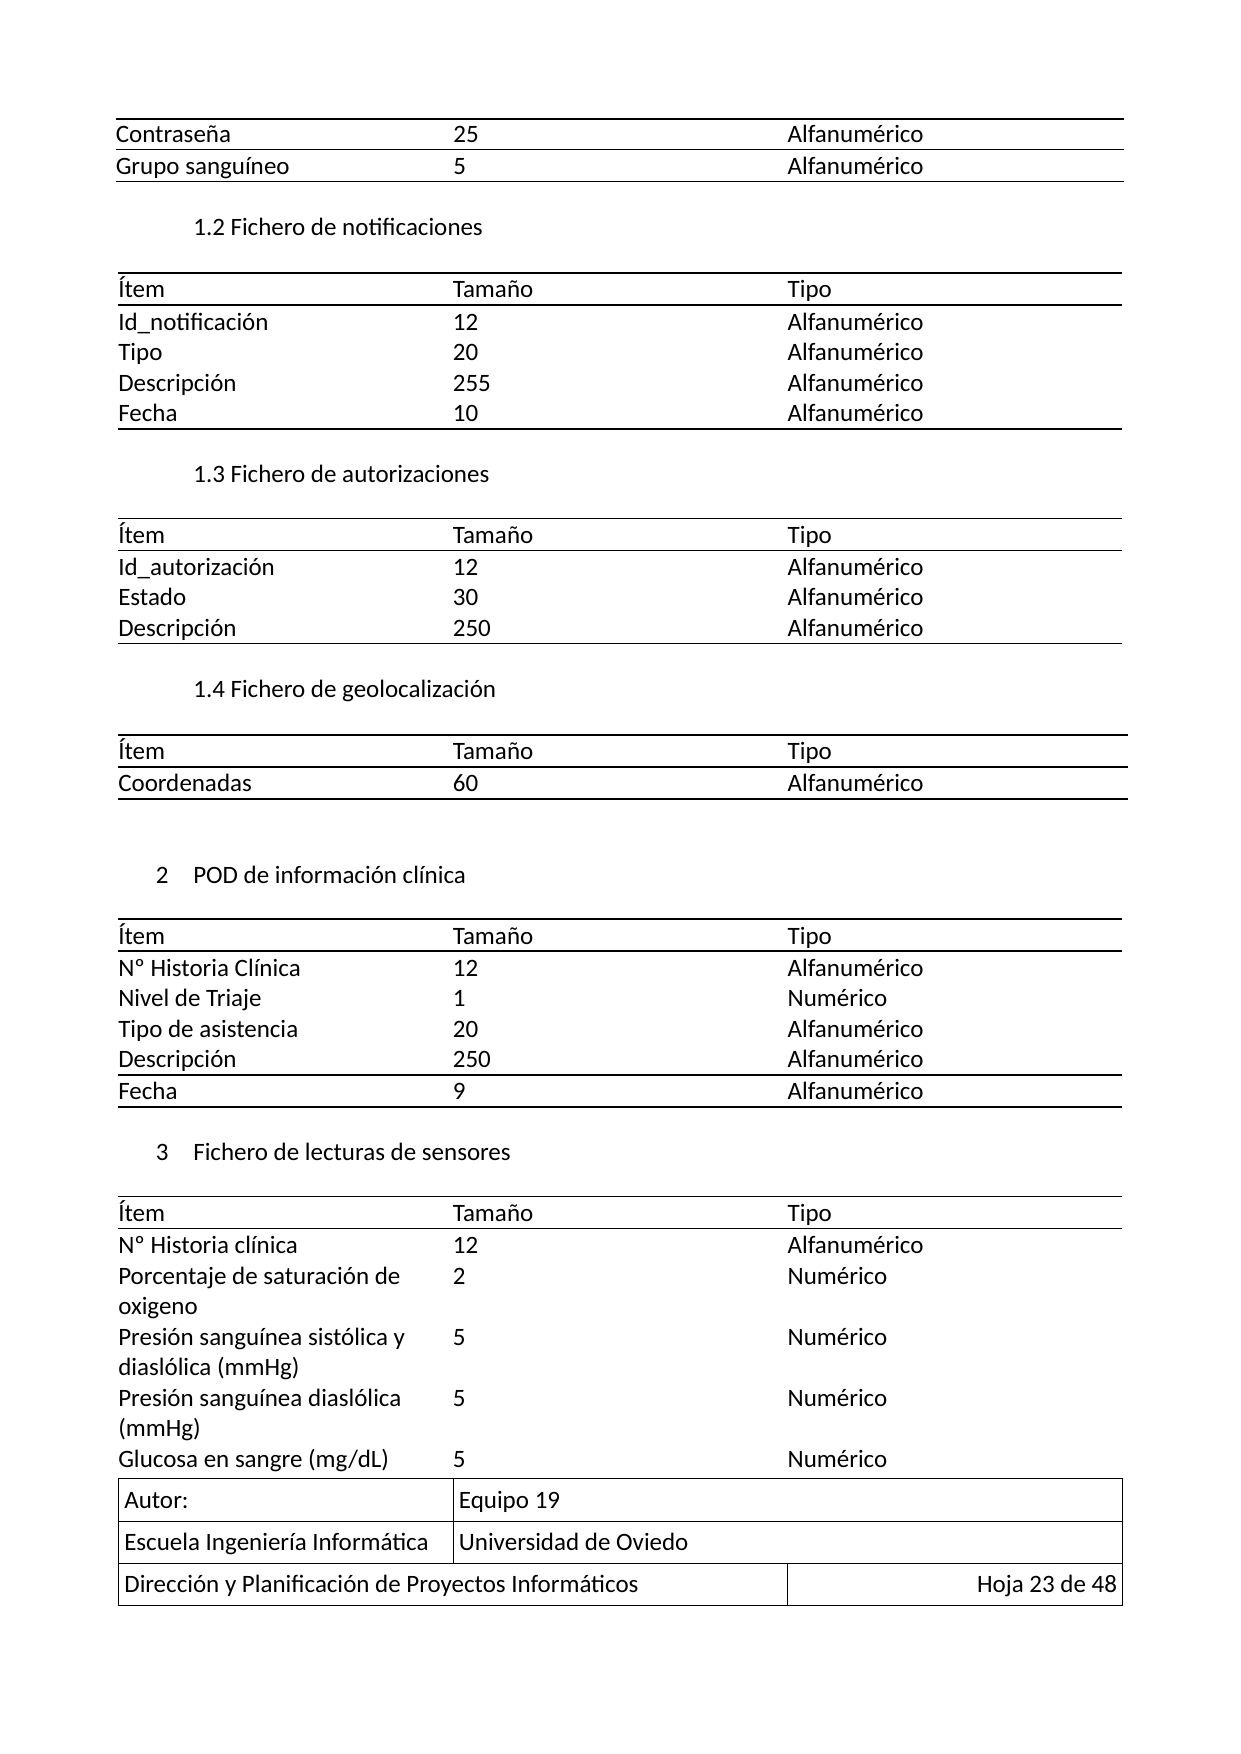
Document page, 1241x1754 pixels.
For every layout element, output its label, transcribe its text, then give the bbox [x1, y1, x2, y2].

list Fichero de lecturas de sensores [156, 1136, 1122, 1167]
list Fichero de autorizaciones [193, 458, 1122, 489]
table_cell 5 [453, 1443, 787, 1473]
table_cell Grupo sanguíneo [116, 150, 453, 181]
table_cell Porcentaje de saturación de oxigeno [118, 1260, 453, 1321]
table_cell Id_notificación [118, 306, 453, 336]
table_header Ítem [118, 519, 453, 549]
table_cell Numérico [788, 983, 1122, 1013]
table_cell 12 [453, 952, 787, 982]
table_cell Presión sanguínea diaslólica (mmHg) [118, 1382, 453, 1443]
table_cell Fecha [118, 1076, 453, 1106]
table_header Tipo [788, 736, 1127, 766]
table_cell Alfanumérico [788, 1044, 1122, 1074]
table_cell Numérico [788, 1443, 1122, 1473]
table_cell Alfanumérico [788, 306, 1122, 336]
table_cell Presión sanguínea sistólica y diaslólica (mmHg) [118, 1321, 453, 1382]
table_cell Contraseña [116, 120, 453, 149]
table_cell Alfanumérico [788, 150, 1123, 181]
table_cell Estado [118, 582, 453, 612]
table_cell 9 [453, 1076, 787, 1106]
table_cell Alfanumérico [788, 582, 1122, 612]
table_header Tamaño [453, 519, 787, 549]
list Fichero de geolocalización [193, 673, 1122, 703]
table_cell Alfanumérico [788, 952, 1122, 982]
table_cell 5 [453, 150, 787, 181]
table_cell Alfanumérico [788, 120, 1123, 149]
table_cell 5 [453, 1382, 787, 1443]
table_cell 12 [453, 1229, 787, 1260]
table_cell Alfanumérico [788, 612, 1122, 643]
table_cell Numérico [788, 1382, 1122, 1443]
list POD de información clínica [156, 859, 1122, 889]
table_cell Descripción [118, 612, 453, 643]
table_header Tipo [788, 920, 1122, 950]
table_cell Numérico [788, 1321, 1122, 1382]
table_cell 250 [453, 1044, 787, 1074]
table_cell 12 [453, 551, 787, 582]
table_header Tamaño [453, 920, 787, 950]
table_cell 60 [453, 768, 787, 798]
table_header Ítem [118, 920, 453, 950]
table_cell 20 [453, 336, 787, 367]
table_cell Fecha [118, 397, 453, 428]
table_cell 10 [453, 397, 787, 428]
list Fichero de notificaciones [193, 211, 1122, 242]
table_cell Glucosa en sangre (mg/dL) [118, 1443, 453, 1473]
table_cell Alfanumérico [788, 367, 1122, 397]
table_header Tipo [788, 274, 1122, 304]
table_header Tamaño [453, 274, 787, 304]
table_cell 255 [453, 367, 787, 397]
table_cell Alfanumérico [788, 336, 1122, 367]
table_cell 1 [453, 983, 787, 1013]
table_cell Alfanumérico [788, 1076, 1122, 1106]
table_cell Descripción [118, 367, 453, 397]
table_cell 12 [453, 306, 787, 336]
table_cell 20 [453, 1013, 787, 1043]
table_cell 250 [453, 612, 787, 643]
table_header Ítem [118, 274, 453, 304]
table_header Tamaño [453, 1197, 787, 1228]
table_header Tipo [788, 519, 1122, 549]
table_header Tamaño [453, 736, 787, 766]
table_cell Descripción [118, 1044, 453, 1074]
table_cell Nivel de Triaje [118, 983, 453, 1013]
table_cell Alfanumérico [788, 768, 1127, 798]
table_cell Nº Historia clínica [118, 1229, 453, 1260]
table_cell 5 [453, 1321, 787, 1382]
table_cell Nº Historia Clínica [118, 952, 453, 982]
table_cell 2 [453, 1260, 787, 1321]
table_cell Numérico [788, 1260, 1122, 1321]
table_cell 25 [453, 120, 787, 149]
table_cell Alfanumérico [788, 397, 1122, 428]
table_cell 30 [453, 582, 787, 612]
table_header Tipo [788, 1197, 1122, 1228]
table_cell Tipo [118, 336, 453, 367]
table_cell Tipo de asistencia [118, 1013, 453, 1043]
table_cell Coordenadas [118, 768, 453, 798]
table_cell Id_autorización [118, 551, 453, 582]
table_header Ítem [118, 736, 453, 766]
table_cell Alfanumérico [788, 1229, 1122, 1260]
table_cell Alfanumérico [788, 1013, 1122, 1043]
table_cell Alfanumérico [788, 551, 1122, 582]
table_header Ítem [118, 1197, 453, 1228]
